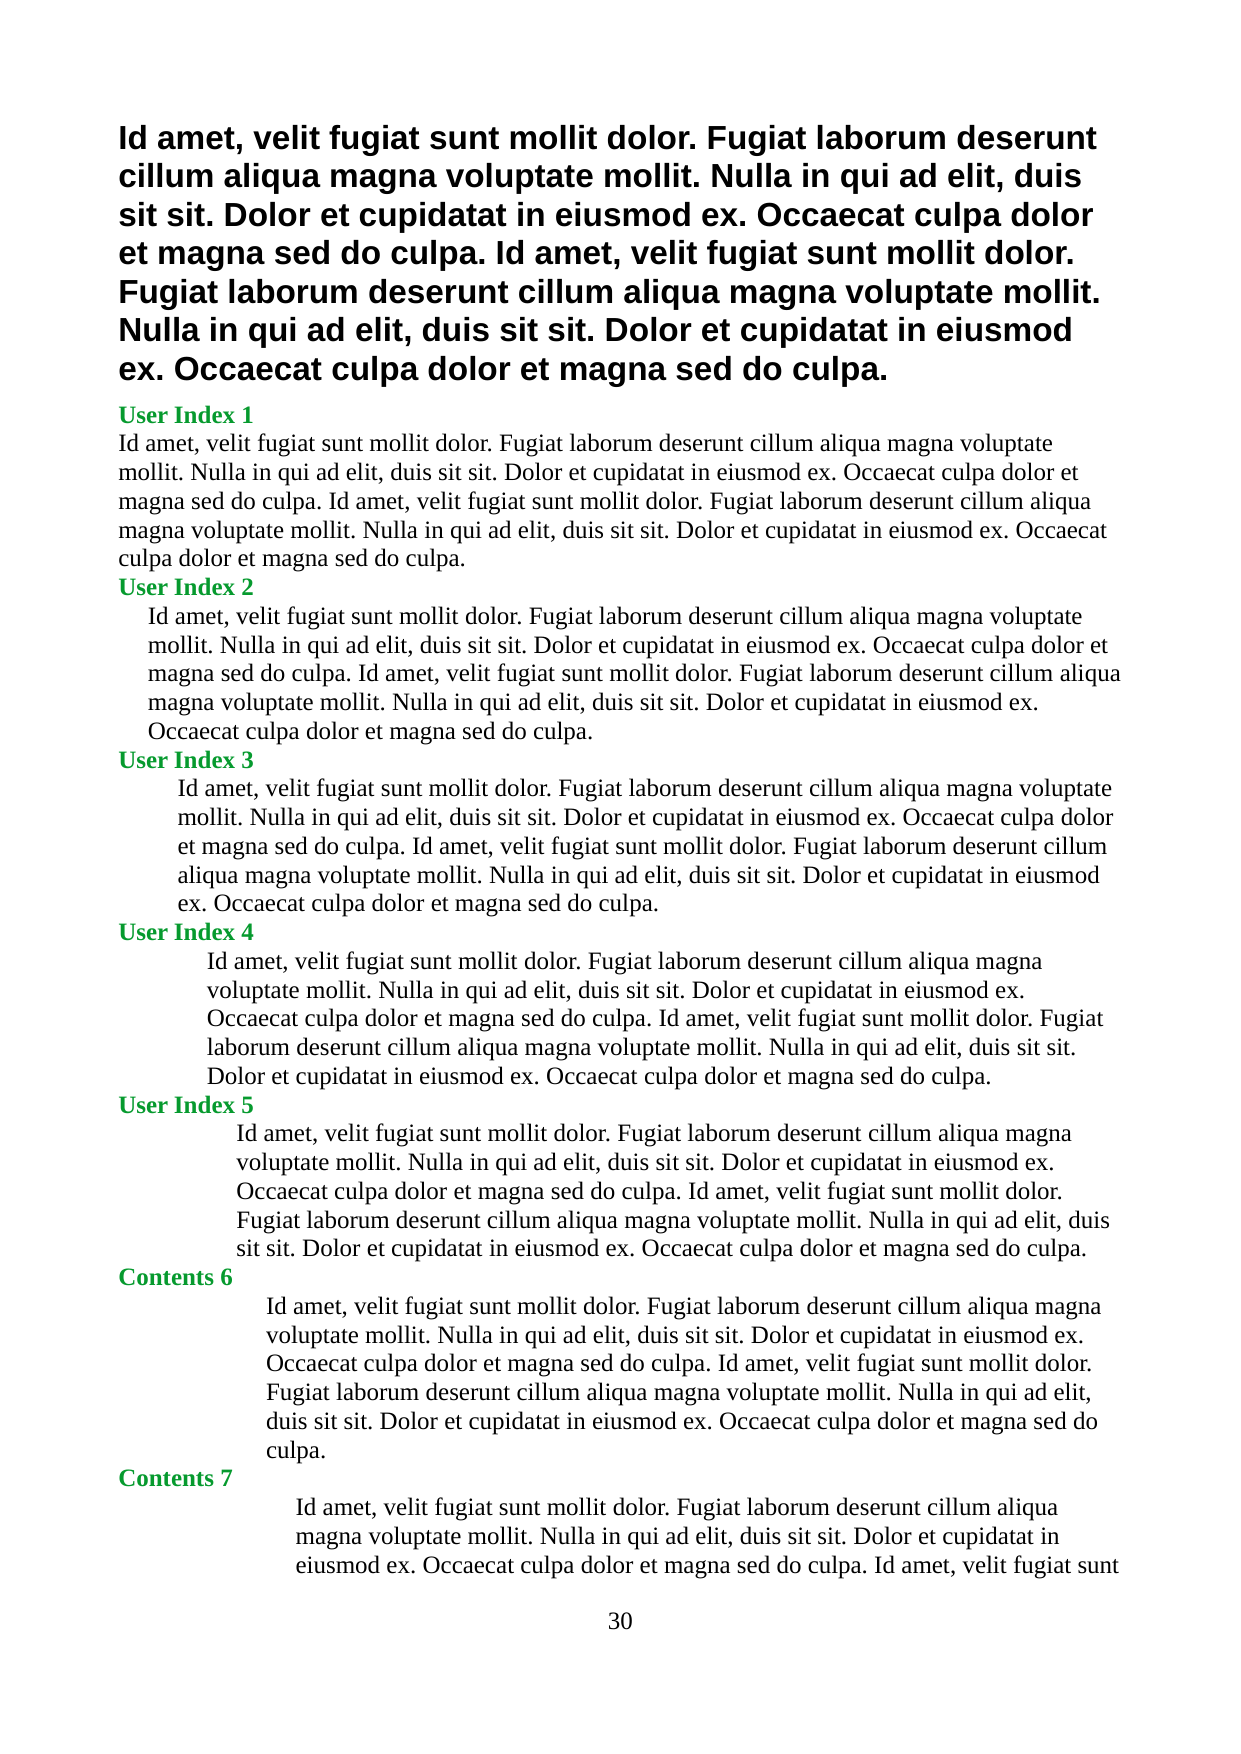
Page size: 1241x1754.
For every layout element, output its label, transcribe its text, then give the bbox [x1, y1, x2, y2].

text Id amet, velit fugiat sunt mollit dolor. Fugiat laborum deserunt cillum aliqua magna voluptate mollit. Nulla in qui ad elit, duis sit sit. Dolor et cupidatat in eiusmod ex. Occaecat culpa dolor et magna sed do culpa. Id amet, velit fugiat sunt mollit dolor. Fugiat laborum deserunt cillum aliqua magna voluptate mollit. Nulla in qui ad elit, duis sit sit. Dolor et cupidatat in eiusmod ex. Occaecat culpa dolor et magna sed do culpa. [118, 428, 1122, 572]
text User Index 3 [118, 745, 1122, 773]
subtitle Id amet, velit fugiat sunt mollit dolor. Fugiat laborum deserunt cillum aliqua magna voluptate mollit. Nulla in qui ad elit, duis sit sit. Dolor et cupidatat in eiusmod ex. Occaecat culpa dolor et magna sed do culpa. Id amet, velit fugiat sunt mollit dolor. Fugiat laborum deserunt cillum aliqua magna voluptate mollit. Nulla in qui ad elit, duis sit sit. Dolor et cupidatat in eiusmod ex. Occaecat culpa dolor et magna sed do culpa. [118, 118, 1122, 387]
text Id amet, velit fugiat sunt mollit dolor. Fugiat laborum deserunt cillum aliqua magna voluptate mollit. Nulla in qui ad elit, duis sit sit. Dolor et cupidatat in eiusmod ex. Occaecat culpa dolor et magna sed do culpa. Id amet, velit fugiat sunt mollit dolor. Fugiat laborum deserunt cillum aliqua magna voluptate mollit. Nulla in qui ad elit, duis sit sit. Dolor et cupidatat in eiusmod ex. Occaecat culpa dolor et magna sed do culpa. [266, 1291, 1122, 1463]
text Id amet, velit fugiat sunt mollit dolor. Fugiat laborum deserunt cillum aliqua magna voluptate mollit. Nulla in qui ad elit, duis sit sit. Dolor et cupidatat in eiusmod ex. Occaecat culpa dolor et magna sed do culpa. Id amet, velit fugiat sunt mollit dolor. Fugiat laborum deserunt cillum aliqua magna voluptate mollit. Nulla in qui ad elit, duis sit sit. Dolor et cupidatat in eiusmod ex. Occaecat culpa dolor et magna sed do culpa. [236, 1118, 1122, 1262]
text User Index 5 [118, 1090, 1122, 1118]
text User Index 1 [118, 400, 1122, 428]
text Contents 6 [118, 1262, 1122, 1291]
text User Index 4 [118, 917, 1122, 946]
text Contents 7 [118, 1463, 1122, 1492]
text Id amet, velit fugiat sunt mollit dolor. Fugiat laborum deserunt cillum aliqua magna voluptate mollit. Nulla in qui ad elit, duis sit sit. Dolor et cupidatat in eiusmod ex. Occaecat culpa dolor et magna sed do culpa. Id amet, velit fugiat sunt [295, 1492, 1122, 1578]
text Id amet, velit fugiat sunt mollit dolor. Fugiat laborum deserunt cillum aliqua magna voluptate mollit. Nulla in qui ad elit, duis sit sit. Dolor et cupidatat in eiusmod ex. Occaecat culpa dolor et magna sed do culpa. Id amet, velit fugiat sunt mollit dolor. Fugiat laborum deserunt cillum aliqua magna voluptate mollit. Nulla in qui ad elit, duis sit sit. Dolor et cupidatat in eiusmod ex. Occaecat culpa dolor et magna sed do culpa. [177, 773, 1122, 917]
text User Index 2 [118, 572, 1122, 601]
text Id amet, velit fugiat sunt mollit dolor. Fugiat laborum deserunt cillum aliqua magna voluptate mollit. Nulla in qui ad elit, duis sit sit. Dolor et cupidatat in eiusmod ex. Occaecat culpa dolor et magna sed do culpa. Id amet, velit fugiat sunt mollit dolor. Fugiat laborum deserunt cillum aliqua magna voluptate mollit. Nulla in qui ad elit, duis sit sit. Dolor et cupidatat in eiusmod ex. Occaecat culpa dolor et magna sed do culpa. [148, 601, 1122, 745]
text Id amet, velit fugiat sunt mollit dolor. Fugiat laborum deserunt cillum aliqua magna voluptate mollit. Nulla in qui ad elit, duis sit sit. Dolor et cupidatat in eiusmod ex. Occaecat culpa dolor et magna sed do culpa. Id amet, velit fugiat sunt mollit dolor. Fugiat laborum deserunt cillum aliqua magna voluptate mollit. Nulla in qui ad elit, duis sit sit. Dolor et cupidatat in eiusmod ex. Occaecat culpa dolor et magna sed do culpa. [207, 946, 1122, 1090]
